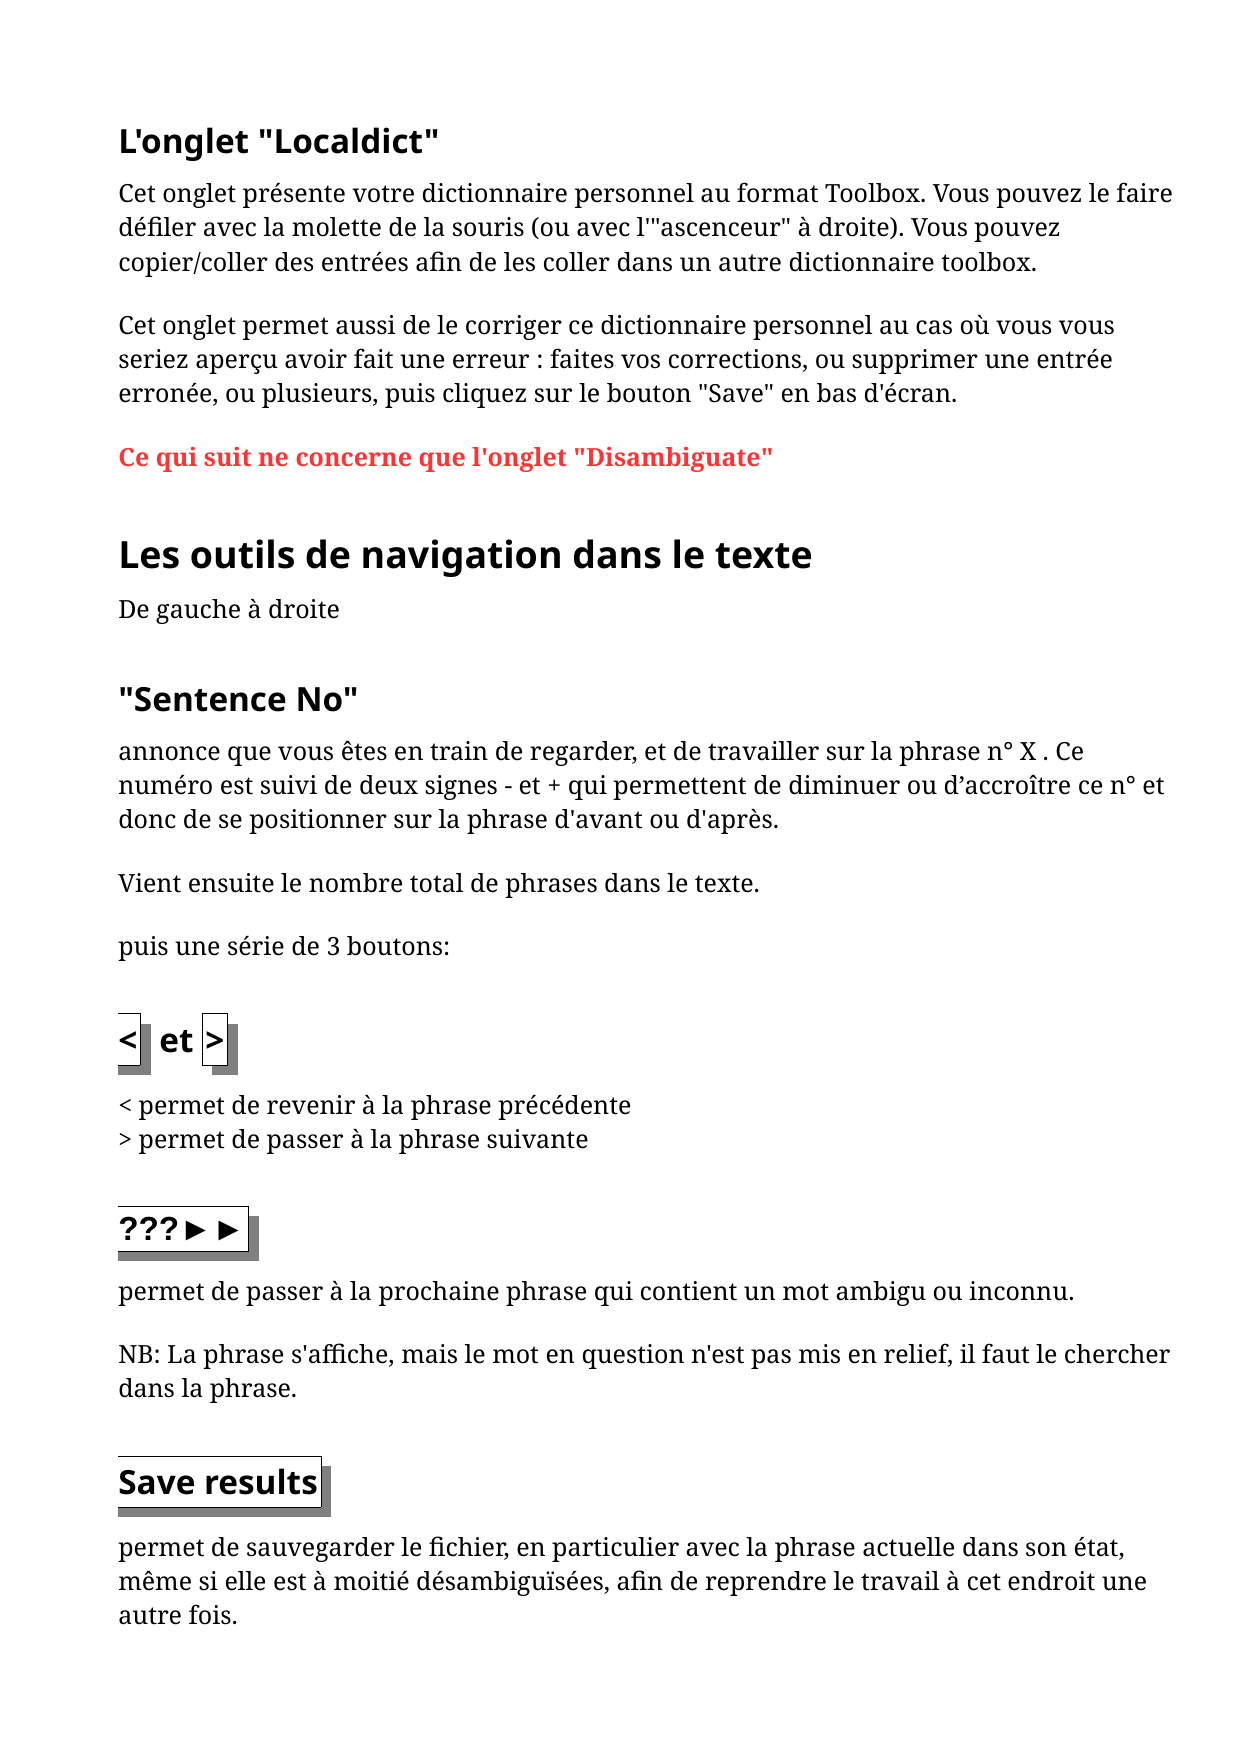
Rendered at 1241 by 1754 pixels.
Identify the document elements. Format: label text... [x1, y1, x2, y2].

text De gauche à droite [118, 591, 1181, 626]
subtitle ???►► [118, 1207, 248, 1251]
subtitle "Sentence No" [118, 676, 1181, 721]
subtitle Save results [118, 1457, 321, 1507]
subtitle Les outils de navigation dans le texte [118, 528, 1181, 579]
subtitle [249, 1206, 1181, 1261]
text Vient ensuite le nombre total de phrases dans le texte. [118, 865, 1181, 899]
subtitle < et > [203, 1014, 227, 1065]
text puis une série de 3 boutons: [118, 929, 1181, 963]
text < permet de revenir à la phrase précédente > permet de passer à la phrase suivante [118, 1088, 1181, 1156]
subtitle < et > [141, 1013, 212, 1075]
subtitle L'onglet "Localdict" [118, 118, 1181, 163]
text annonce que vous êtes en train de regarder, et de travailler sur la phrase n° X . Ce numéro est suivi de deux signes - et + qui permettent de diminuer ou d’accroître ce n° et donc de se positionner sur la phrase d'avant ou d'après. [118, 734, 1181, 836]
subtitle < et > [118, 1014, 140, 1065]
text Ce qui suit ne concerne que l'onglet "Disambiguate" [118, 439, 1181, 473]
text permet de sauvegarder le fichier, en particulier avec la phrase actuelle dans son état, même si elle est à moitié désambiguïsées, afin de reprendre le travail à cet endroit une autre fois. [118, 1530, 1181, 1632]
subtitle < et > [228, 1013, 1181, 1075]
text Cet onglet permet aussi de le corriger ce dictionnaire personnel au cas où vous vous seriez aperçu avoir fait une erreur : faites vos corrections, ou supprimer une entrée erronée, ou plusieurs, puis cliquez sur le bouton "Save" en bas d'écran. [118, 308, 1181, 410]
text permet de passer à la prochaine phrase qui contient un mot ambigu ou inconnu. [118, 1273, 1181, 1308]
text NB: La phrase s'affiche, mais le mot en question n'est pas mis en relief, il faut le chercher dans la phrase. [118, 1337, 1181, 1405]
subtitle [322, 1456, 1181, 1517]
text Cet onglet présente votre dictionnaire personnel au format Toolbox. Vous pouvez le faire défiler avec la molette de la souris (ou avec l'"ascenceur" à droite). Vous pouvez copier/coller des entrées afin de les coller dans un autre dictionnaire toolbox. [118, 176, 1181, 278]
